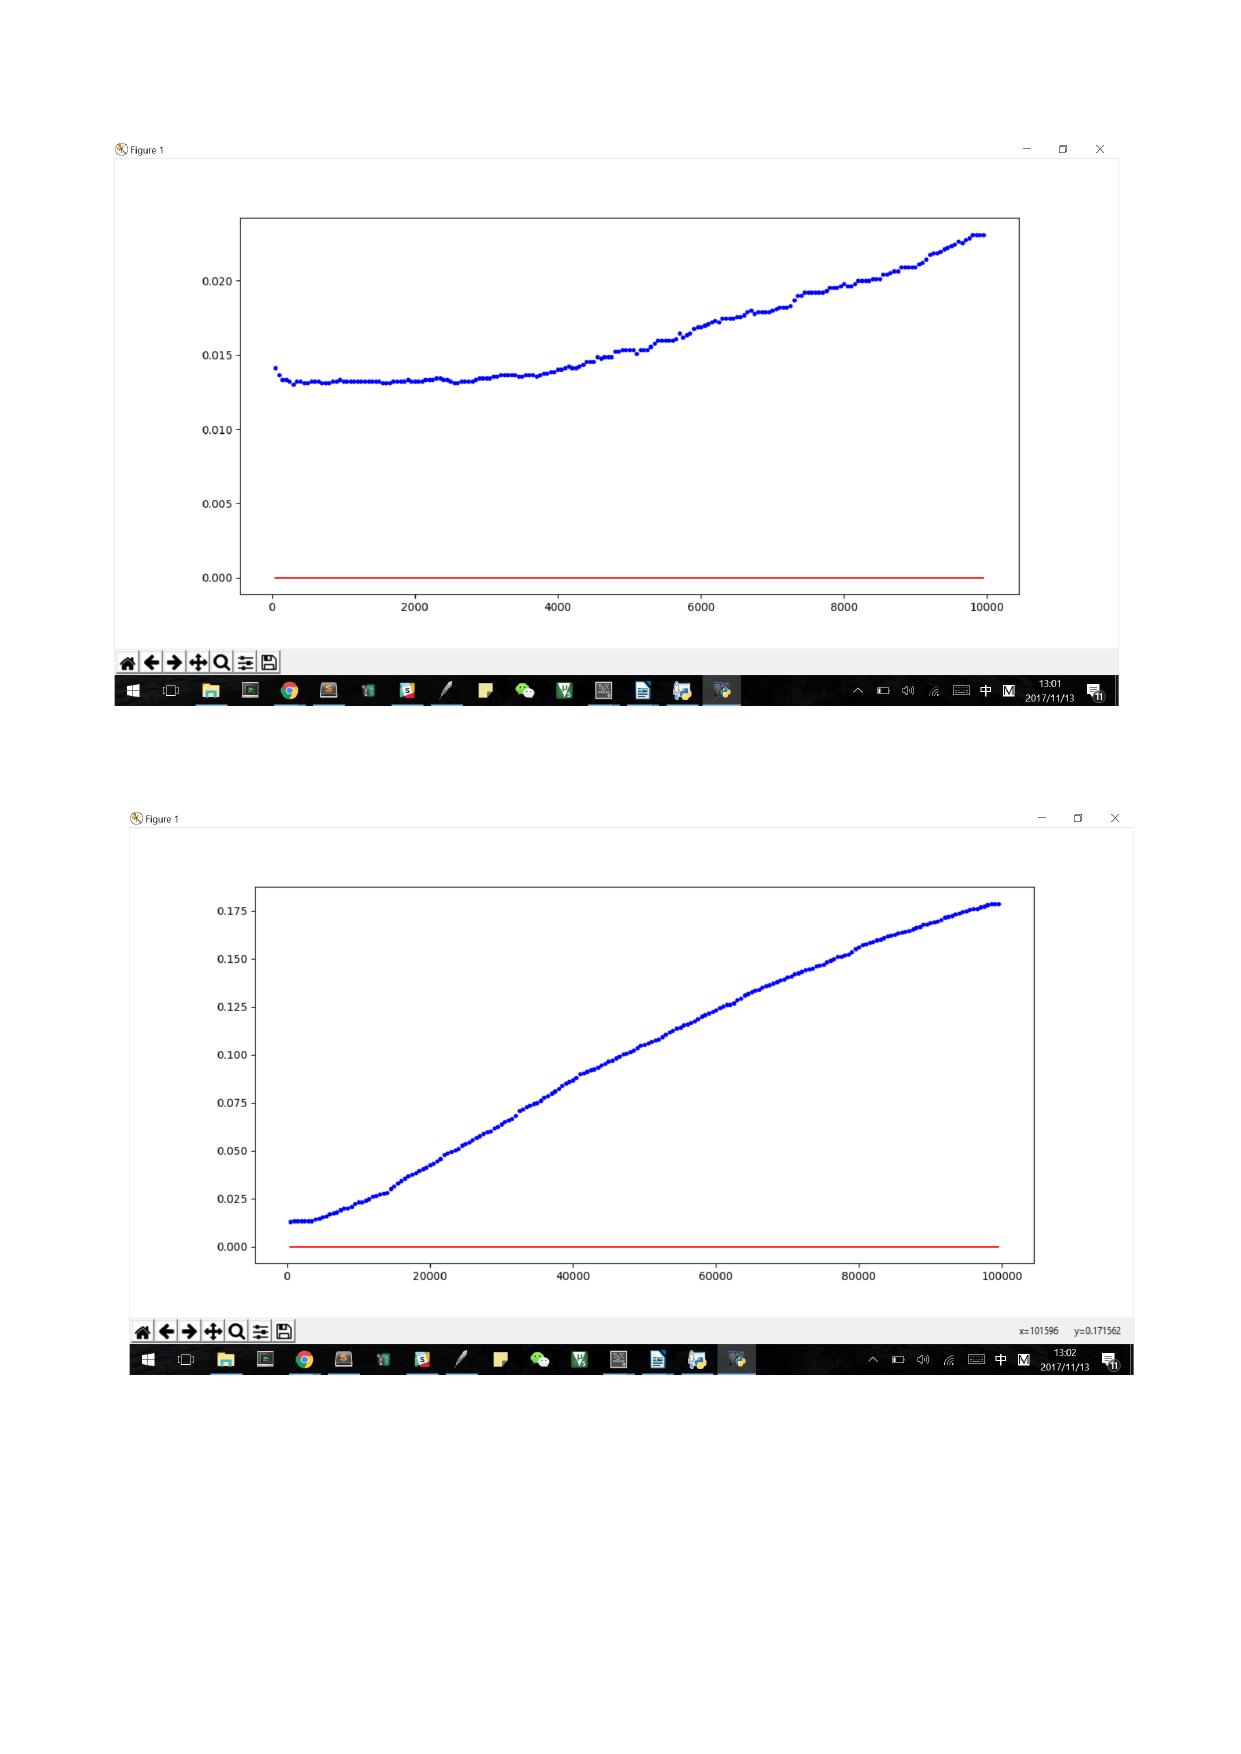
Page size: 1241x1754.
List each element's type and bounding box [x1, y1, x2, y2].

picture [114, 140, 1119, 706]
picture [129, 809, 1134, 1375]
